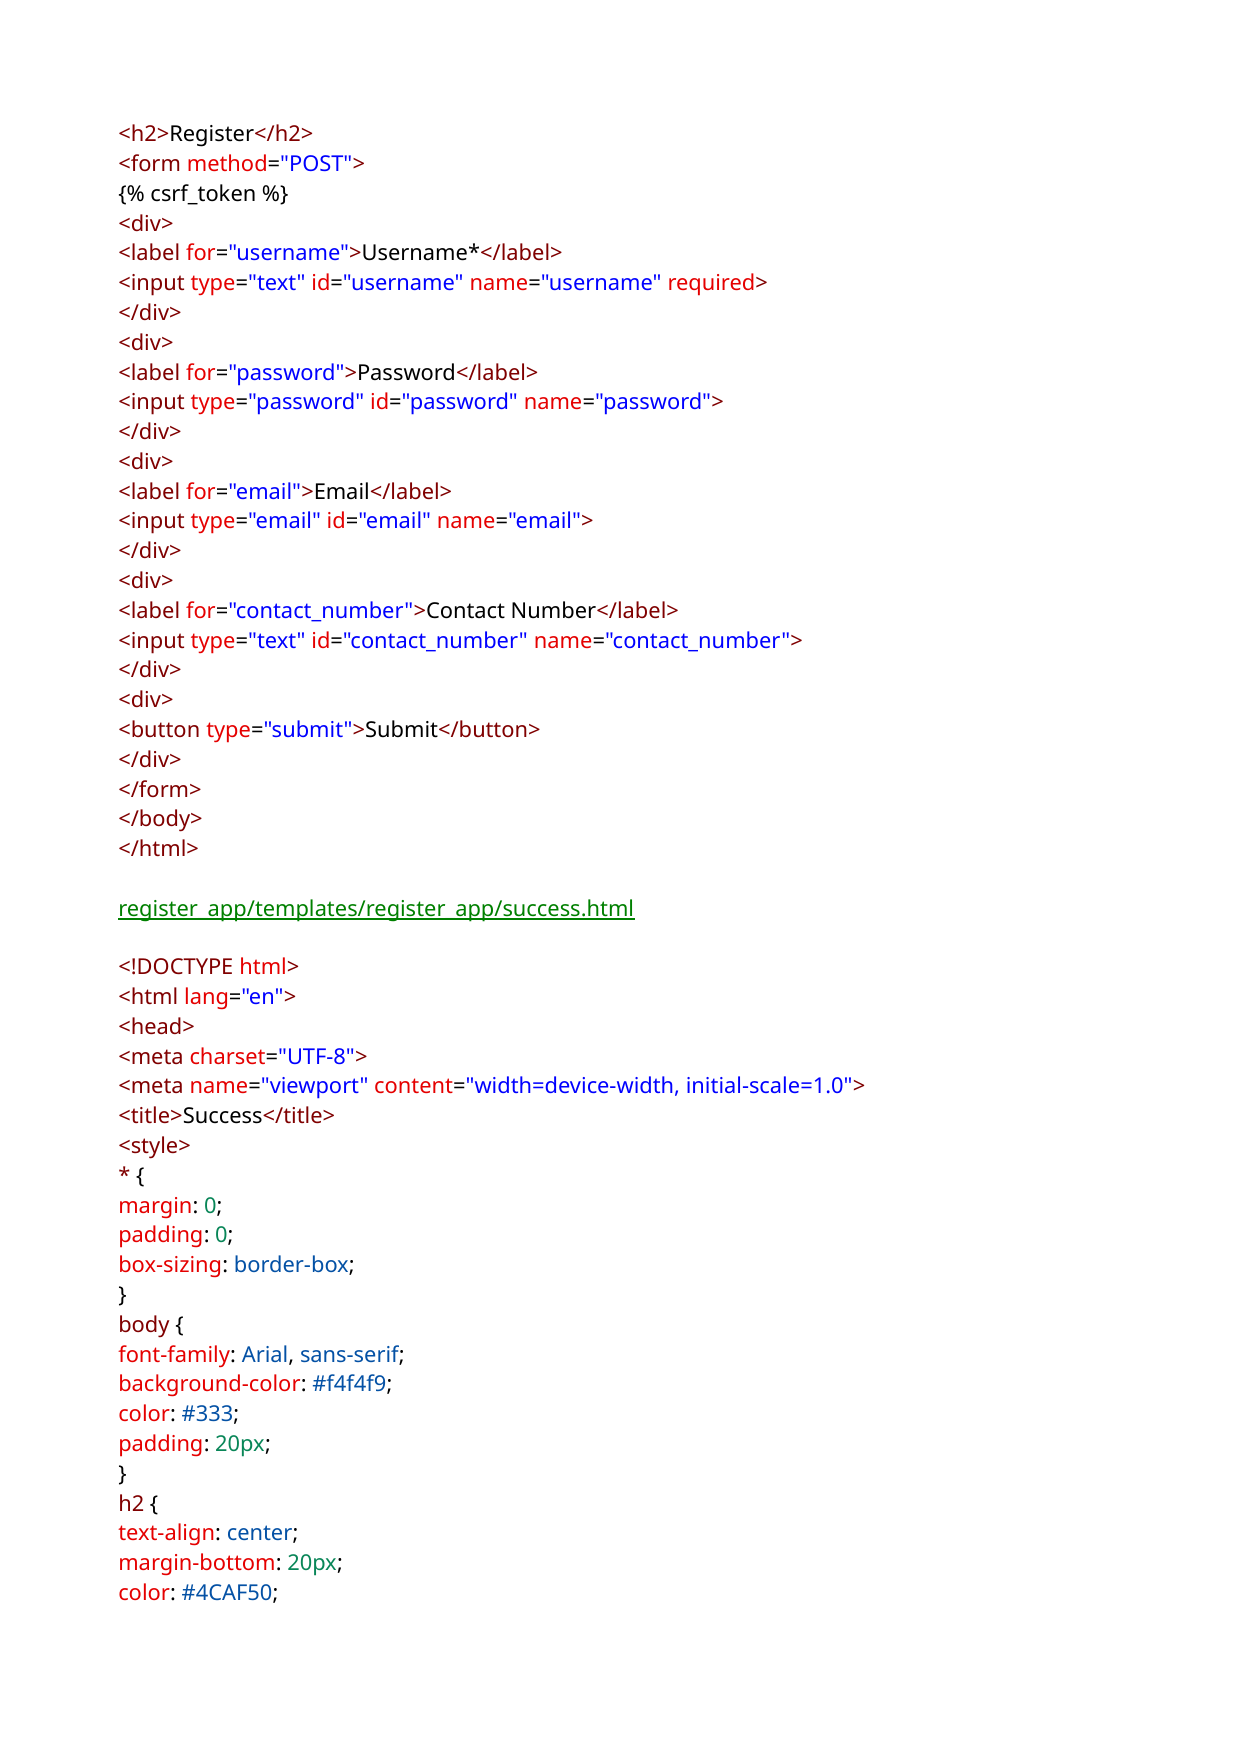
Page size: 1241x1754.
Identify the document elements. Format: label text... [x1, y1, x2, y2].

text <h2>Register</h2> [118, 118, 1122, 148]
text body { [118, 1309, 1122, 1338]
text <div> [118, 565, 1122, 595]
text background-color: #f4f4f9; [118, 1368, 1122, 1398]
text <meta name="viewport" content="width=device-width, initial-scale=1.0"> [118, 1070, 1122, 1100]
text register_app/templates/register_app/success.html [118, 893, 1122, 922]
text <label for="contact_number">Contact Number</label> [118, 595, 1122, 624]
text <input type="text" id="username" name="username" required> [118, 267, 1122, 297]
text </body> [118, 803, 1122, 833]
text } [118, 1279, 1122, 1309]
text margin: 0; [118, 1189, 1122, 1219]
text <title>Success</title> [118, 1100, 1122, 1130]
text <input type="email" id="email" name="email"> [118, 505, 1122, 535]
text {% csrf_token %} [118, 178, 1122, 207]
text <html lang="en"> [118, 981, 1122, 1011]
text </div> [118, 654, 1122, 684]
text <style> [118, 1130, 1122, 1160]
text </form> [118, 773, 1122, 803]
text <meta charset="UTF-8"> [118, 1041, 1122, 1070]
text <div> [118, 446, 1122, 476]
text <div> [118, 327, 1122, 356]
text padding: 20px; [118, 1428, 1122, 1458]
text <label for="password">Password</label> [118, 356, 1122, 386]
text </div> [118, 416, 1122, 446]
text <input type="password" id="password" name="password"> [118, 386, 1122, 416]
text font-family: Arial, sans-serif; [118, 1338, 1122, 1368]
text } [118, 1458, 1122, 1487]
text <head> [118, 1011, 1122, 1041]
text box-sizing: border-box; [118, 1249, 1122, 1279]
text <div> [118, 207, 1122, 237]
text text-align: center; [118, 1517, 1122, 1547]
text </div> [118, 297, 1122, 327]
text <div> [118, 684, 1122, 714]
text h2 { [118, 1487, 1122, 1517]
text </div> [118, 744, 1122, 773]
text <button type="submit">Submit</button> [118, 714, 1122, 744]
text <label for="email">Email</label> [118, 476, 1122, 505]
text margin-bottom: 20px; [118, 1547, 1122, 1577]
text color: #333; [118, 1398, 1122, 1428]
text <input type="text" id="contact_number" name="contact_number"> [118, 624, 1122, 654]
text padding: 0; [118, 1219, 1122, 1249]
text color: #4CAF50; [118, 1577, 1122, 1607]
text * { [118, 1160, 1122, 1189]
text </div> [118, 535, 1122, 565]
text </html> [118, 833, 1122, 863]
text <form method="POST"> [118, 148, 1122, 178]
text <label for="username">Username*</label> [118, 237, 1122, 267]
text <!DOCTYPE html> [118, 951, 1122, 981]
